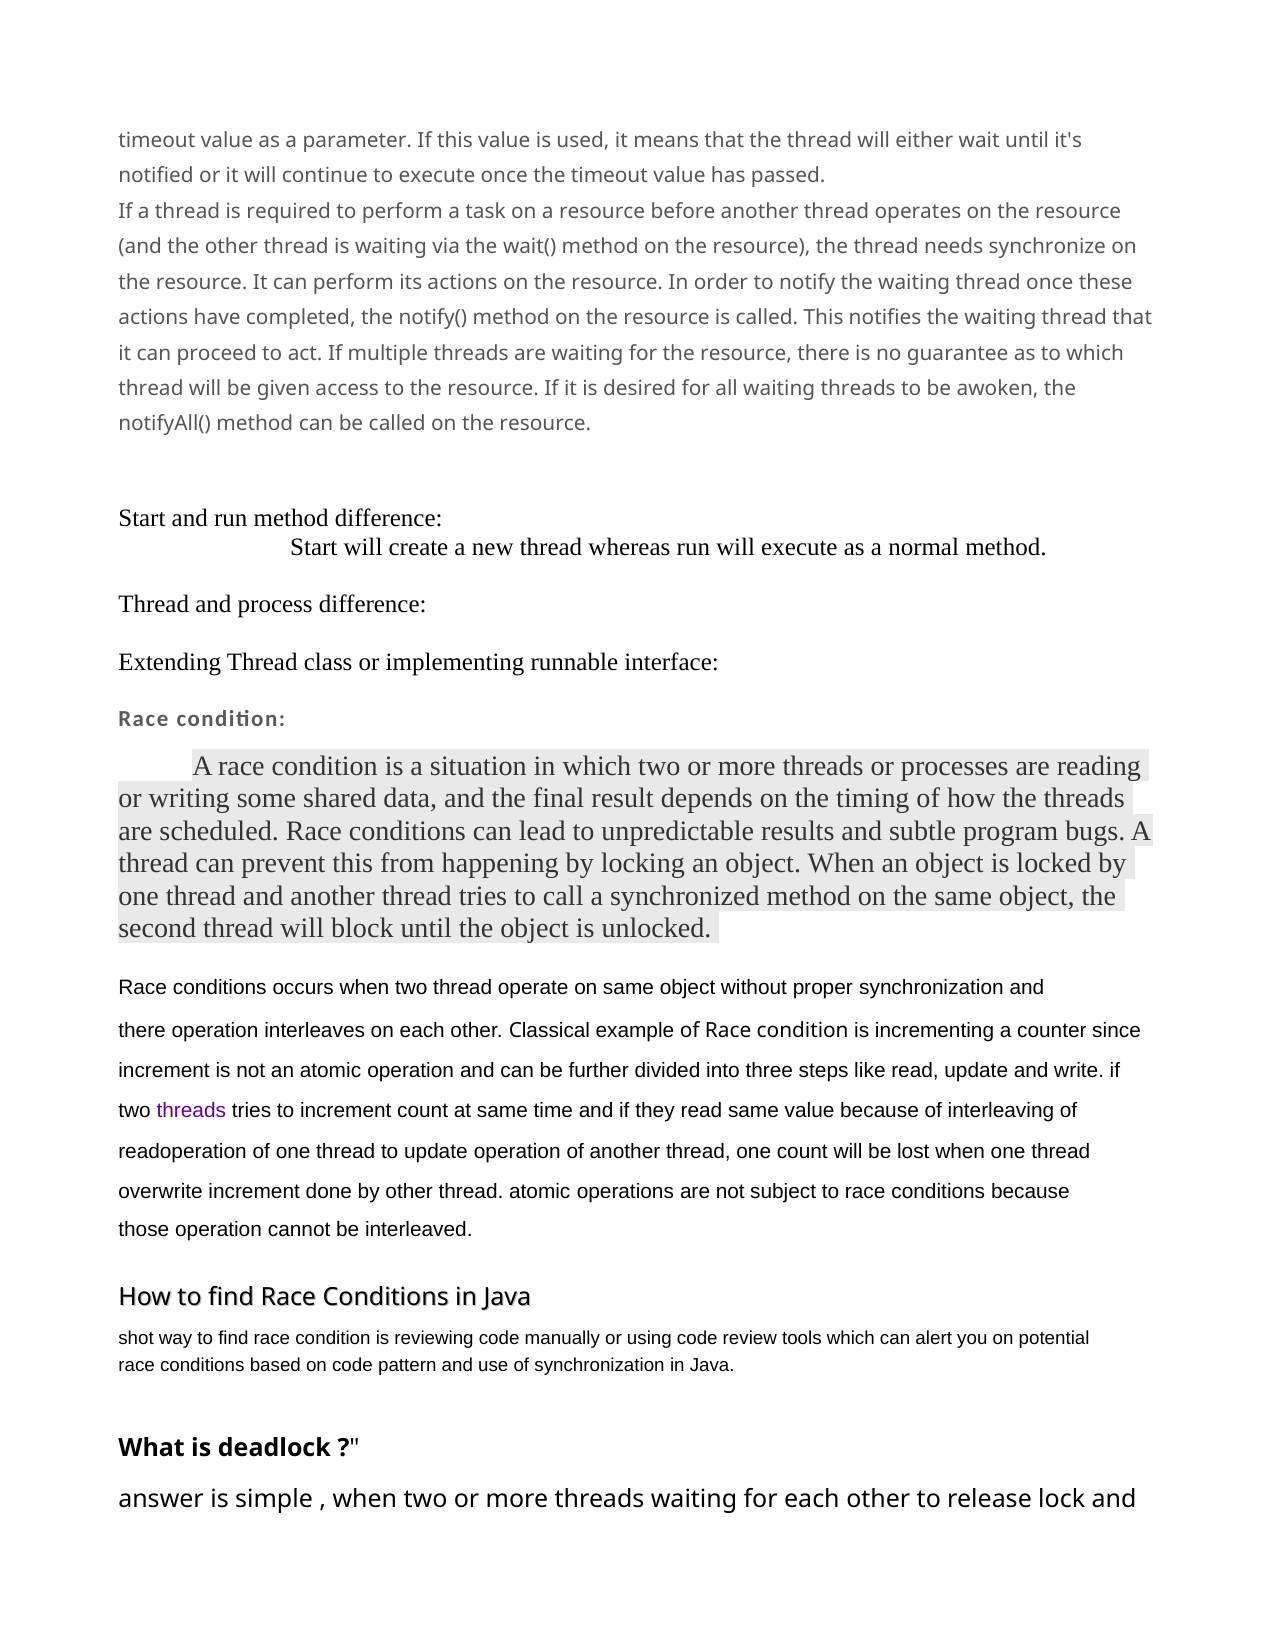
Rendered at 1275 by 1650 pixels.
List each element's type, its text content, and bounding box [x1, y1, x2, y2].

text If a thread is required to perform a task on a resource before another thread operates on the resource (and the other thread is waiting via the wait() method on the resource), the thread needs synchronize on the resource. It can perform its actions on the resource. In order to notify the waiting thread once these actions have completed, the notify() method on the resource is called. This notifies the waiting thread that it can proceed to act. If multiple threads are waiting for the resource, there is no guarantee as to which thread will be given access to the resource. If it is desired for all waiting threads to be awoken, the notifyAll() method can be called on the resource. [118, 189, 1157, 437]
text Start and run method difference: [118, 503, 1157, 532]
text Start will create a new thread whereas run will execute as a normal method. [118, 532, 1157, 561]
subtitle Race condition: [118, 704, 1157, 732]
text What is deadlock ?" answer is simple , when two or more threads waiting for each other to release lock and [118, 1429, 1157, 1514]
text A race condition is a situation in which two or more threads or processes are reading or writing some shared data, and the final result depends on the timing of how the threads are scheduled. Race conditions can lead to unpredictable results and subtle program bugs. A thread can prevent this from happening by locking an object. When an object is locked by one thread and another thread tries to call a synchronized method on the same object, the second thread will block until the object is unlocked. [118, 749, 1157, 943]
text timeout value as a parameter. If this value is used, it means that the thread will either wait until it's notified or it will continue to execute once the timeout value has passed. [118, 118, 1157, 189]
text shot way to find race condition is reviewing code manually or using code review tools which can alert you on potential race conditions based on code pattern and use of synchronization in Java. [118, 1325, 1157, 1375]
text Extending Thread class or implementing runnable interface: [118, 647, 1157, 676]
subtitle How to find Race Conditions in Java [118, 1278, 1157, 1312]
text Thread and process difference: [118, 589, 1157, 618]
text Race conditions occurs when two thread operate on same object without proper synchronization and there operation interleaves on each other. Classical example of Race condition is incrementing a counter since increment is not an atomic operation and can be further divided into three steps like read, update and write. if two threads tries to increment count at same time and if they read same value because of interleaving of readoperation of one thread to update operation of another thread, one count will be lost when one thread overwrite increment done by other thread. atomic operations are not subject to race conditions because those operation cannot be interleaved. [118, 972, 1157, 1241]
